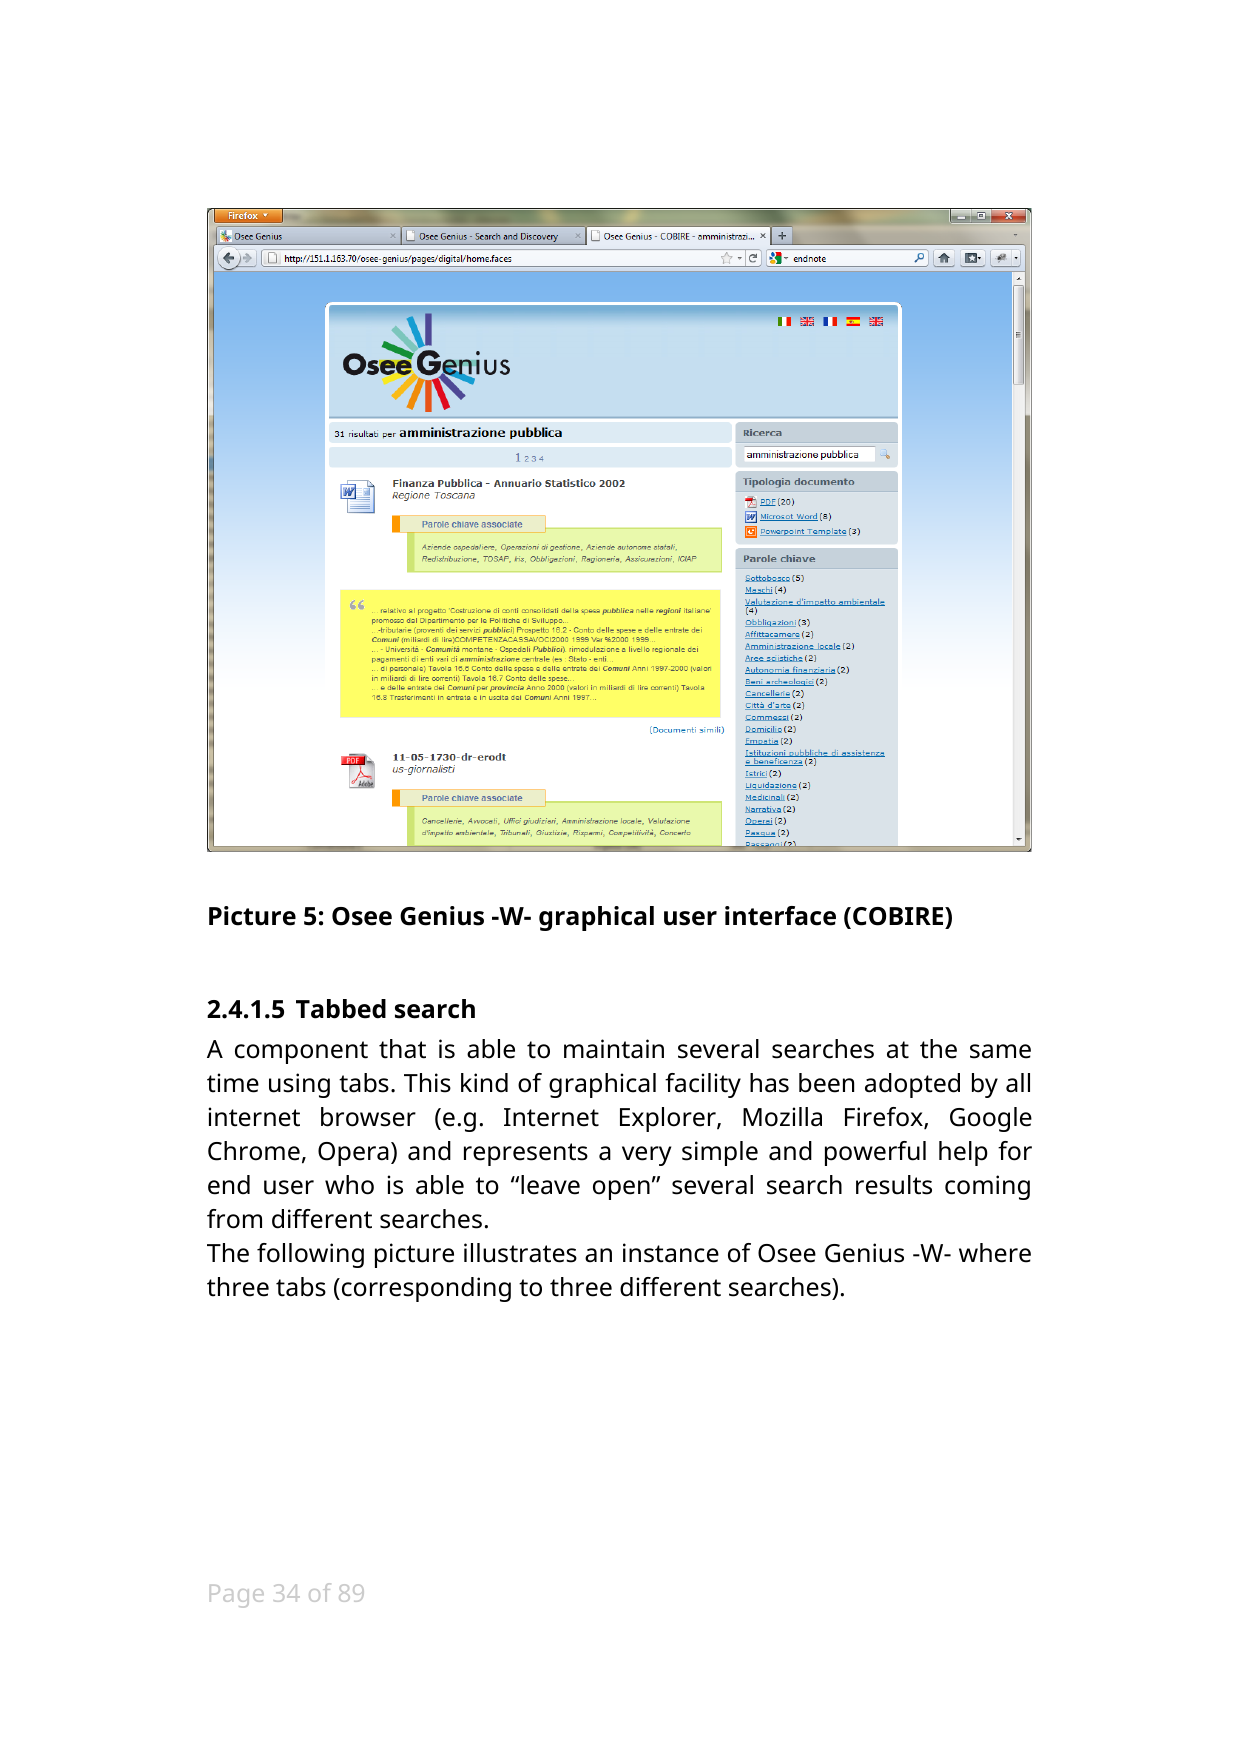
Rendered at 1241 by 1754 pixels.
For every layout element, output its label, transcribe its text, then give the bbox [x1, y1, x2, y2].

picture [207, 208, 1034, 852]
text Picture 5: Osee Genius -W- graphical user interface (COBIRE) [207, 898, 1034, 932]
text A component that is able to maintain several searches at the same time using tabs. This kind of graphical facility has been adopted by all internet browser (e.g. Internet Explorer, Mozilla Firefox, Google Chrome, Opera) and represents a very simple and powerful help for end user who is able to “leave open” several search results coming from different searches. [207, 1032, 1033, 1236]
subtitle Tabbed search [207, 991, 1033, 1025]
text The following picture illustrates an instance of Osee Genius -W- where three tabs (corresponding to three different searches). [207, 1236, 1033, 1304]
